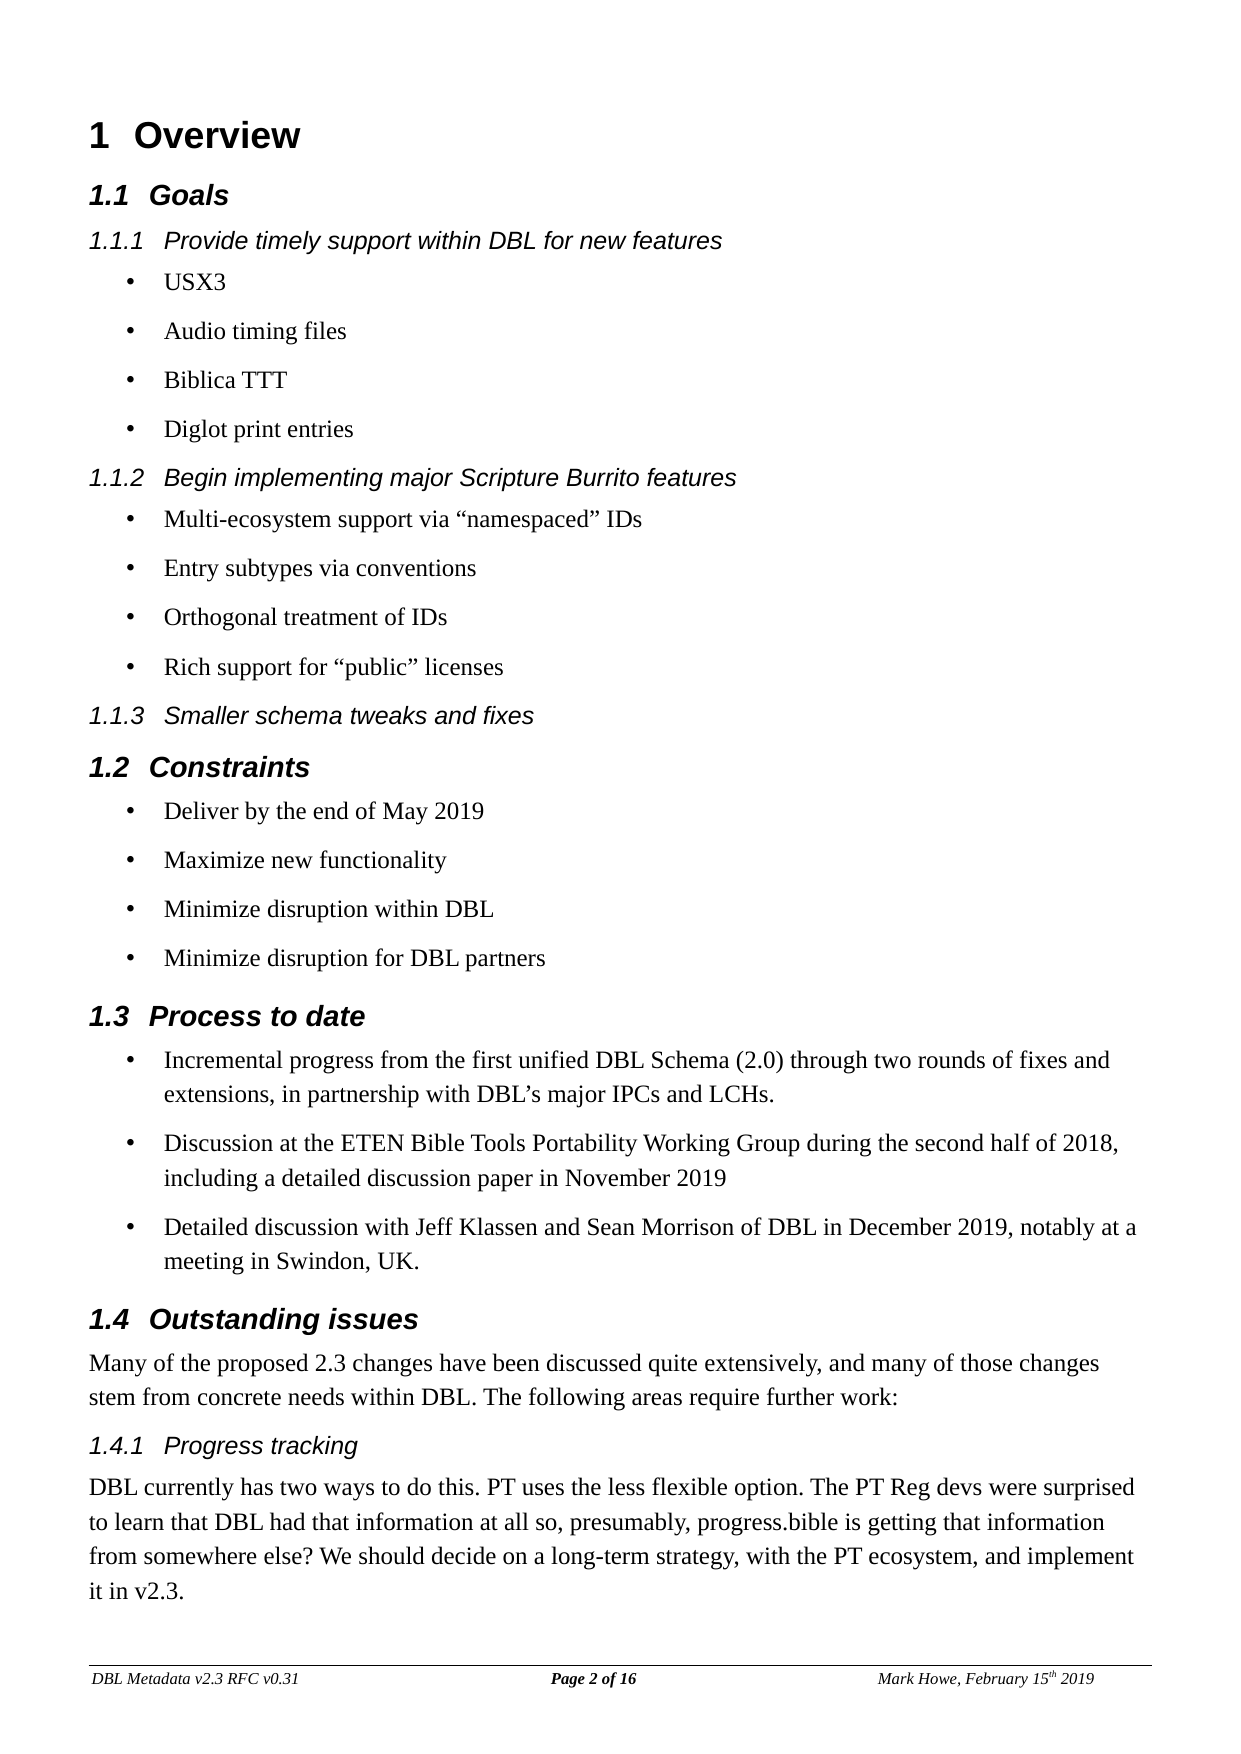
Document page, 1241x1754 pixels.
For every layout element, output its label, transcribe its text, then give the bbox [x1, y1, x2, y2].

list Maximize new functionality [126, 845, 1152, 874]
list Discussion at the ETEN Bible Tools Portability Working Group during the second half of 2018, including a detailed discussion paper in November 2019 [126, 1128, 1152, 1192]
subtitle Goals [88, 177, 1152, 211]
text Many of the proposed 2.3 changes have been discussed quite extensively, and many of those changes stem from concrete needs within DBL. The following areas require further work: [88, 1348, 1152, 1411]
list Multi-ecosystem support via “namespaced” IDs [126, 504, 1152, 533]
list Minimize disruption for DBL partners [126, 943, 1152, 972]
subtitle Provide timely support within DBL for new features [88, 226, 1152, 254]
list Deliver by the end of May 2019 [126, 796, 1152, 825]
list Incremental progress from the first unified DBL Schema (2.0) through two rounds of fixes and extensions, in partnership with DBL’s major IPCs and LCHs. [126, 1045, 1152, 1108]
subtitle Overview [88, 113, 1152, 157]
subtitle Process to date [88, 999, 1152, 1032]
text DBL currently has two ways to do this. PT uses the less flexible option. The PT Reg devs were surprised to learn that DBL had that information at all so, presumably, progress.bible is getting that information from somewhere else? We should decide on a long-term strategy, with the PT ecosystem, and implement it in v2.3. [88, 1472, 1152, 1605]
list USX3 [126, 267, 1152, 296]
list Entry subtypes via conventions [126, 553, 1152, 582]
list Minimize disruption within DBL [126, 894, 1152, 923]
subtitle Smaller schema tweaks and fixes [88, 701, 1152, 729]
list Biblica TTT [126, 365, 1152, 394]
list Rich support for “public” licenses [126, 652, 1152, 680]
subtitle Constraints [88, 750, 1152, 784]
list Orthogonal treatment of IDs [126, 602, 1152, 631]
subtitle Begin implementing major Scripture Burrito features [88, 463, 1152, 492]
subtitle Outstanding issues [88, 1302, 1152, 1335]
list Audio timing files [126, 316, 1152, 345]
list Diglot print entries [126, 414, 1152, 443]
list Detailed discussion with Jeff Klassen and Sean Morrison of DBL in December 2019, notably at a meeting in Swindon, UK. [126, 1212, 1152, 1275]
subtitle Progress tracking [88, 1431, 1152, 1460]
